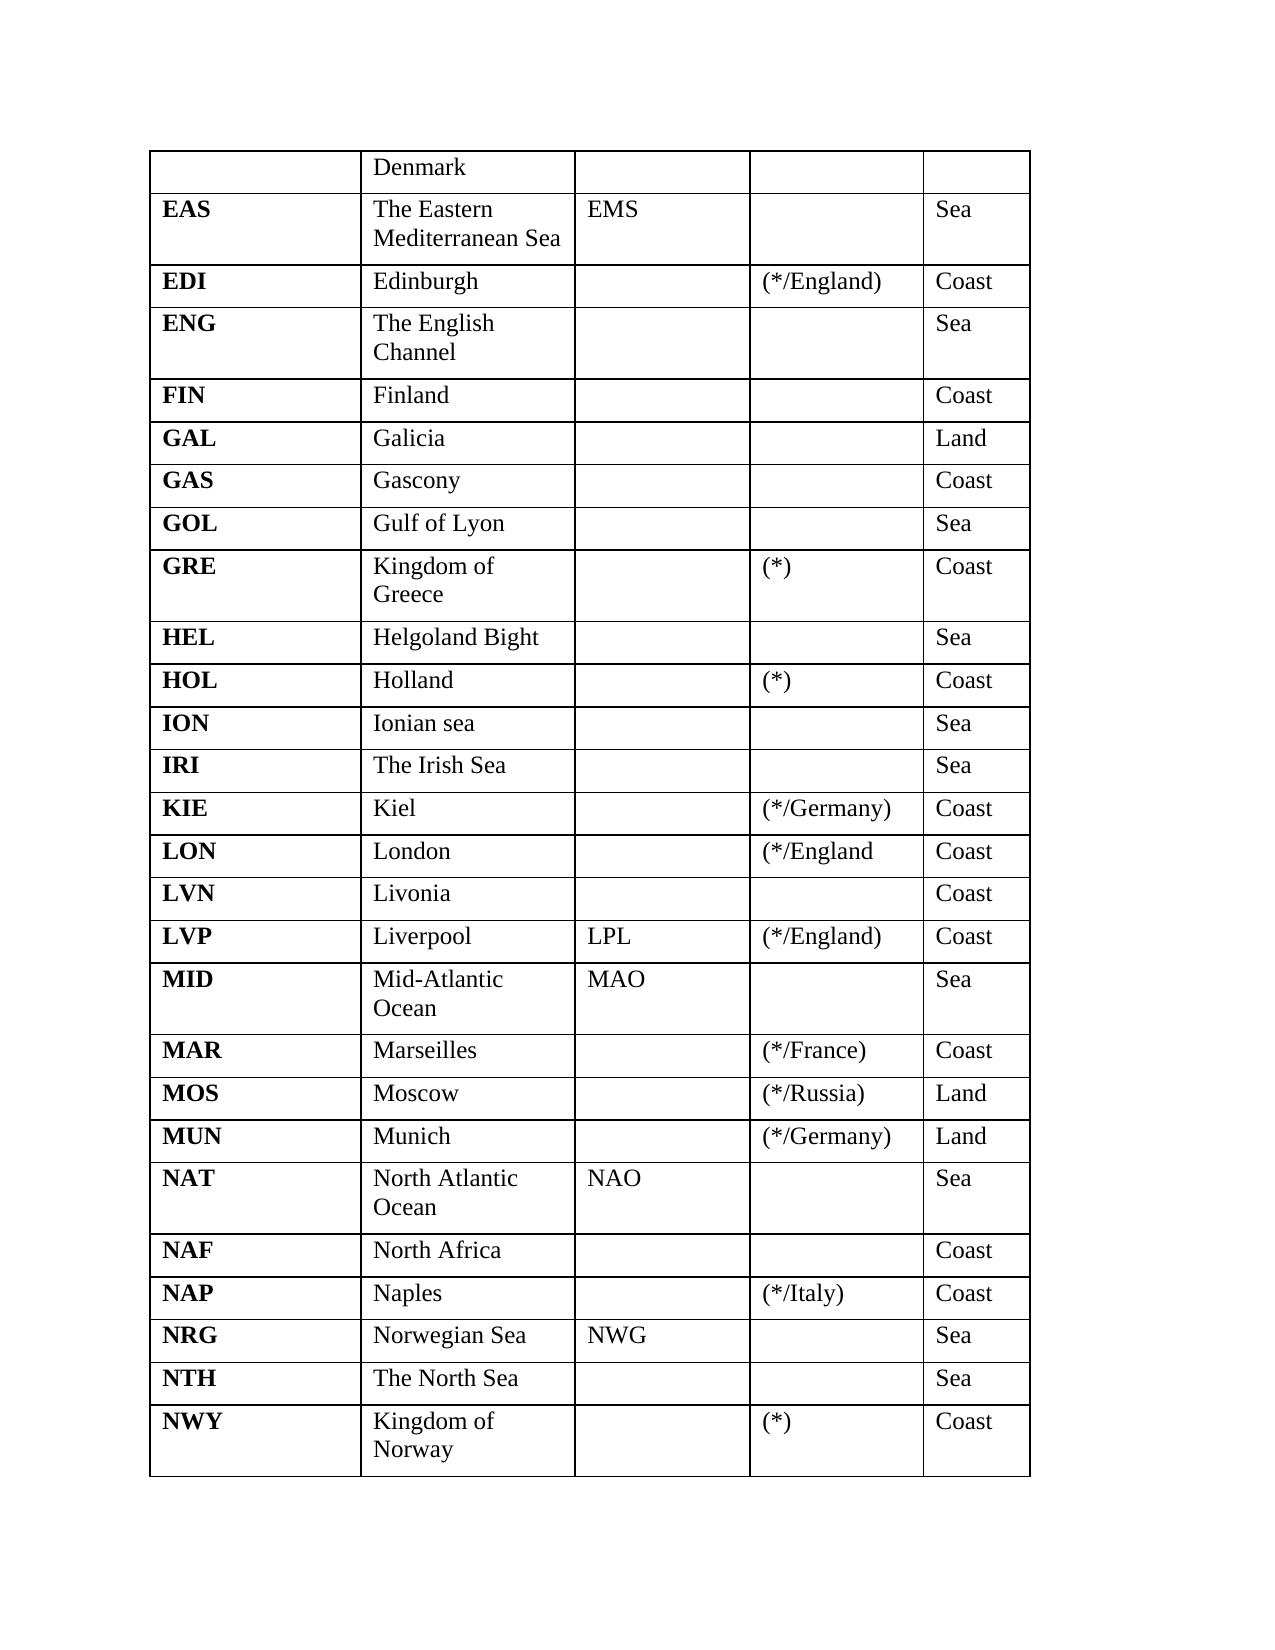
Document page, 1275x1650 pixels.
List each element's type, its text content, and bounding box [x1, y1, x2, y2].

table_cell [751, 194, 923, 264]
table_cell [576, 308, 749, 378]
table_cell Coast [924, 380, 1029, 421]
table_cell Liverpool [362, 921, 574, 962]
table_cell Sea [924, 1363, 1029, 1404]
table_cell [751, 1163, 923, 1233]
table_cell [576, 665, 749, 706]
table_cell [576, 1278, 749, 1319]
table_cell NAT [151, 1163, 360, 1233]
table_cell [751, 1363, 923, 1404]
table_cell [576, 793, 749, 834]
table_cell Coast [924, 1235, 1029, 1276]
table_cell North Atlantic Ocean [362, 1163, 574, 1233]
table_cell Helgoland Bight [362, 622, 574, 663]
table_cell [924, 152, 1029, 193]
table_cell (*) [751, 551, 923, 621]
table_cell Munich [362, 1121, 574, 1162]
table_cell [751, 308, 923, 378]
table_cell Finland [362, 380, 574, 421]
table_cell [576, 1235, 749, 1276]
table_cell NRG [151, 1320, 360, 1361]
table_cell The Eastern Mediterranean Sea [362, 194, 574, 264]
table_cell (*/England [751, 836, 923, 877]
table_cell [576, 622, 749, 663]
table_cell HOL [151, 665, 360, 706]
table_cell MID [151, 964, 360, 1034]
table_cell Moscow [362, 1078, 574, 1119]
table_cell Land [924, 1078, 1029, 1119]
table_cell Sea [924, 194, 1029, 264]
table_cell [751, 878, 923, 919]
table_cell [576, 878, 749, 919]
table_cell ENG [151, 308, 360, 378]
table_cell (*/Italy) [751, 1278, 923, 1319]
table_cell MUN [151, 1121, 360, 1162]
table_cell (*/Germany) [751, 793, 923, 834]
table_cell LON [151, 836, 360, 877]
table_cell [576, 551, 749, 621]
table_cell Coast [924, 921, 1029, 962]
table_cell Coast [924, 793, 1029, 834]
table_cell [576, 708, 749, 749]
table_cell London [362, 836, 574, 877]
table_cell Livonia [362, 878, 574, 919]
table_cell [751, 380, 923, 421]
table_cell (*) [751, 665, 923, 706]
table_cell LVP [151, 921, 360, 962]
table_cell NTH [151, 1363, 360, 1404]
table_cell [751, 423, 923, 464]
table_cell LPL [576, 921, 749, 962]
table_cell Naples [362, 1278, 574, 1319]
table_cell Ionian sea [362, 708, 574, 749]
table_cell North Africa [362, 1235, 574, 1276]
table_cell Coast [924, 1406, 1029, 1476]
table_cell [751, 964, 923, 1034]
table_cell Kingdom of Norway [362, 1406, 574, 1476]
table_cell Kingdom of Greece [362, 551, 574, 621]
table_cell Coast [924, 836, 1029, 877]
table_cell [576, 465, 749, 506]
table_cell Land [924, 1121, 1029, 1162]
table_cell [576, 1035, 749, 1076]
table_cell Sea [924, 508, 1029, 549]
table_cell EAS [151, 194, 360, 264]
table_cell Edinburgh [362, 266, 574, 307]
table_cell [576, 423, 749, 464]
table_cell Norwegian Sea [362, 1320, 574, 1361]
table_cell Coast [924, 266, 1029, 307]
table_cell (*/Russia) [751, 1078, 923, 1119]
table_cell Coast [924, 665, 1029, 706]
table_cell (*) [751, 1406, 923, 1476]
table_cell Sea [924, 622, 1029, 663]
table_cell MOS [151, 1078, 360, 1119]
table_cell EDI [151, 266, 360, 307]
table_cell Coast [924, 1035, 1029, 1076]
table_cell [576, 1078, 749, 1119]
table_cell Coast [924, 878, 1029, 919]
table_cell GAS [151, 465, 360, 506]
table_cell [576, 1406, 749, 1476]
table_cell Sea [924, 964, 1029, 1034]
table_cell [576, 152, 749, 193]
table_cell Sea [924, 708, 1029, 749]
table_cell (*/France) [751, 1035, 923, 1076]
table_cell LVN [151, 878, 360, 919]
table_cell IRI [151, 750, 360, 791]
table_cell [751, 708, 923, 749]
table_cell Mid-Atlantic Ocean [362, 964, 574, 1034]
table_cell (*/Germany) [751, 1121, 923, 1162]
table_cell [151, 152, 360, 193]
table_cell [751, 508, 923, 549]
table_cell [751, 1235, 923, 1276]
table_cell (*/England) [751, 921, 923, 962]
table_cell The Irish Sea [362, 750, 574, 791]
table_cell Holland [362, 665, 574, 706]
table_cell Sea [924, 1320, 1029, 1361]
table_cell [751, 750, 923, 791]
table_cell [751, 465, 923, 506]
table_cell EMS [576, 194, 749, 264]
table_cell [576, 750, 749, 791]
table_cell ION [151, 708, 360, 749]
table_cell HEL [151, 622, 360, 663]
table_cell KIE [151, 793, 360, 834]
table_cell MAR [151, 1035, 360, 1076]
table_cell NWY [151, 1406, 360, 1476]
table_cell Gulf of Lyon [362, 508, 574, 549]
table_cell Gascony [362, 465, 574, 506]
table_cell [751, 1320, 923, 1361]
table_cell NAO [576, 1163, 749, 1233]
table_cell Coast [924, 551, 1029, 621]
table_cell Kiel [362, 793, 574, 834]
table_cell [751, 152, 923, 193]
table_cell Coast [924, 1278, 1029, 1319]
table_cell [751, 622, 923, 663]
table_cell NWG [576, 1320, 749, 1361]
table_cell Marseilles [362, 1035, 574, 1076]
table_cell NAP [151, 1278, 360, 1319]
table_cell FIN [151, 380, 360, 421]
table_cell [576, 836, 749, 877]
table_cell [576, 266, 749, 307]
table_cell Sea [924, 1163, 1029, 1233]
table_cell The North Sea [362, 1363, 574, 1404]
table_cell Galicia [362, 423, 574, 464]
table_cell GRE [151, 551, 360, 621]
table_cell GOL [151, 508, 360, 549]
table_cell Land [924, 423, 1029, 464]
table_cell Denmark [362, 152, 574, 193]
table_cell The English Channel [362, 308, 574, 378]
table_cell NAF [151, 1235, 360, 1276]
table_cell GAL [151, 423, 360, 464]
table_cell [576, 380, 749, 421]
table_cell Coast [924, 465, 1029, 506]
table_cell [576, 1121, 749, 1162]
table_cell [576, 508, 749, 549]
table_cell (*/England) [751, 266, 923, 307]
table_cell Sea [924, 308, 1029, 378]
table_cell [576, 1363, 749, 1404]
table_cell MAO [576, 964, 749, 1034]
table_cell Sea [924, 750, 1029, 791]
